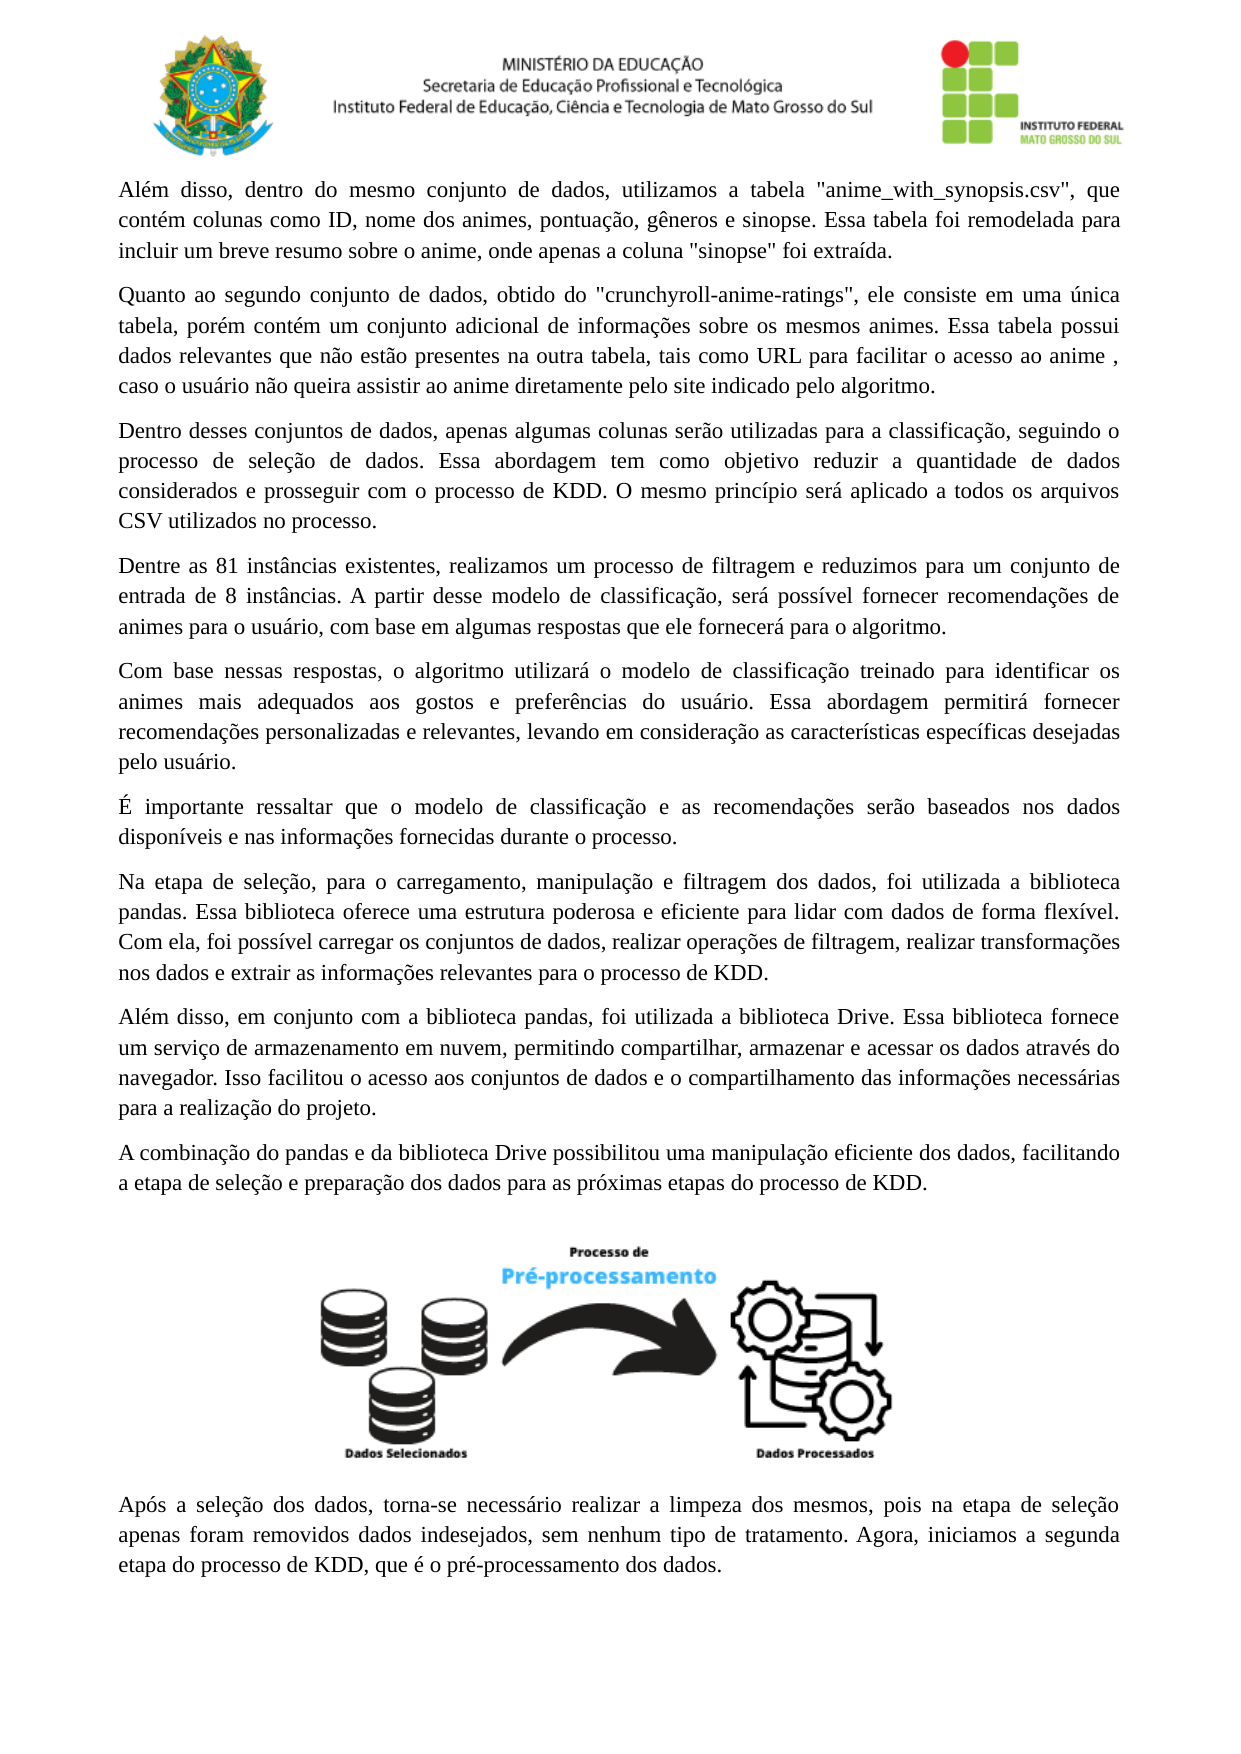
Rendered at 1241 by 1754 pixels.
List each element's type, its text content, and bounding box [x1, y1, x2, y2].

picture [283, 1220, 907, 1472]
text Com base nessas respostas, o algoritmo utilizará o modelo de classificação treinado para identificar os animes mais adequados aos gostos e preferências do usuário. Essa abordagem permitirá fornecer recomendações personalizadas e relevantes, levando em consideração as características específicas desejadas pelo usuário. [118, 658, 1122, 774]
text Quanto ao segundo conjunto de dados, obtido do "crunchyroll-anime-ratings", ele consiste em uma única tabela, porém contém um conjunto adicional de informações sobre os mesmos animes. Essa tabela possui dados relevantes que não estão presentes na outra tabela, tais como URL para facilitar o acesso ao anime , caso o usuário não queira assistir ao anime diretamente pelo site indicado pelo algoritmo. [118, 282, 1122, 398]
text Além disso, dentro do mesmo conjunto de dados, utilizamos a tabela "anime_with_synopsis.csv", que contém colunas como ID, nome dos animes, pontuação, gêneros e sinopse. Essa tabela foi remodelada para incluir um breve resumo sobre o anime, onde apenas a coluna "sinopse" foi extraída. [118, 176, 1122, 263]
text Dentre as 81 instâncias existentes, realizamos um processo de filtragem e reduzimos para um conjunto de entrada de 8 instâncias. A partir desse modelo de classificação, será possível fornecer recomendações de animes para o usuário, com base em algumas respostas que ele fornecerá para o algoritmo. [118, 552, 1122, 639]
text Dentro desses conjuntos de dados, apenas algumas colunas serão utilizadas para a classificação, seguindo o processo de seleção de dados. Essa abordagem tem como objetivo reduzir a quantidade de dados considerados e prosseguir com o processo de KDD. O mesmo princípio será aplicado a todos os arquivos CSV utilizados no processo. [118, 417, 1122, 534]
picture [130, 19, 1135, 163]
text Após a seleção dos dados, torna-se necessário realizar a limpeza dos mesmos, pois na etapa de seleção apenas foram removidos dados indesejados, sem nenhum tipo de tratamento. Agora, iniciamos a segunda etapa do processo de KDD, que é o pré-processamento dos dados. [118, 1491, 1122, 1577]
text A combinação do pandas e da biblioteca Drive possibilitou uma manipulação eficiente dos dados, facilitando a etapa de seleção e preparação dos dados para as próximas etapas do processo de KDD. [118, 1139, 1122, 1195]
text É importante ressaltar que o modelo de classificação e as recomendações serão baseados nos dados disponíveis e nas informações fornecidas durante o processo. [118, 793, 1122, 849]
text Além disso, em conjunto com a biblioteca pandas, foi utilizada a biblioteca Drive. Essa biblioteca fornece um serviço de armazenamento em nuvem, permitindo compartilhar, armazenar e acessar os dados através do navegador. Isso facilitou o acesso aos conjuntos de dados e o compartilhamento das informações necessárias para a realização do projeto. [118, 1003, 1122, 1120]
text Na etapa de seleção, para o carregamento, manipulação e filtragem dos dados, foi utilizada a biblioteca pandas. Essa biblioteca oferece uma estrutura poderosa e eficiente para lidar com dados de forma flexível. Com ela, foi possível carregar os conjuntos de dados, realizar operações de filtragem, realizar transformações nos dados e extrair as informações relevantes para o processo de KDD. [118, 868, 1122, 985]
